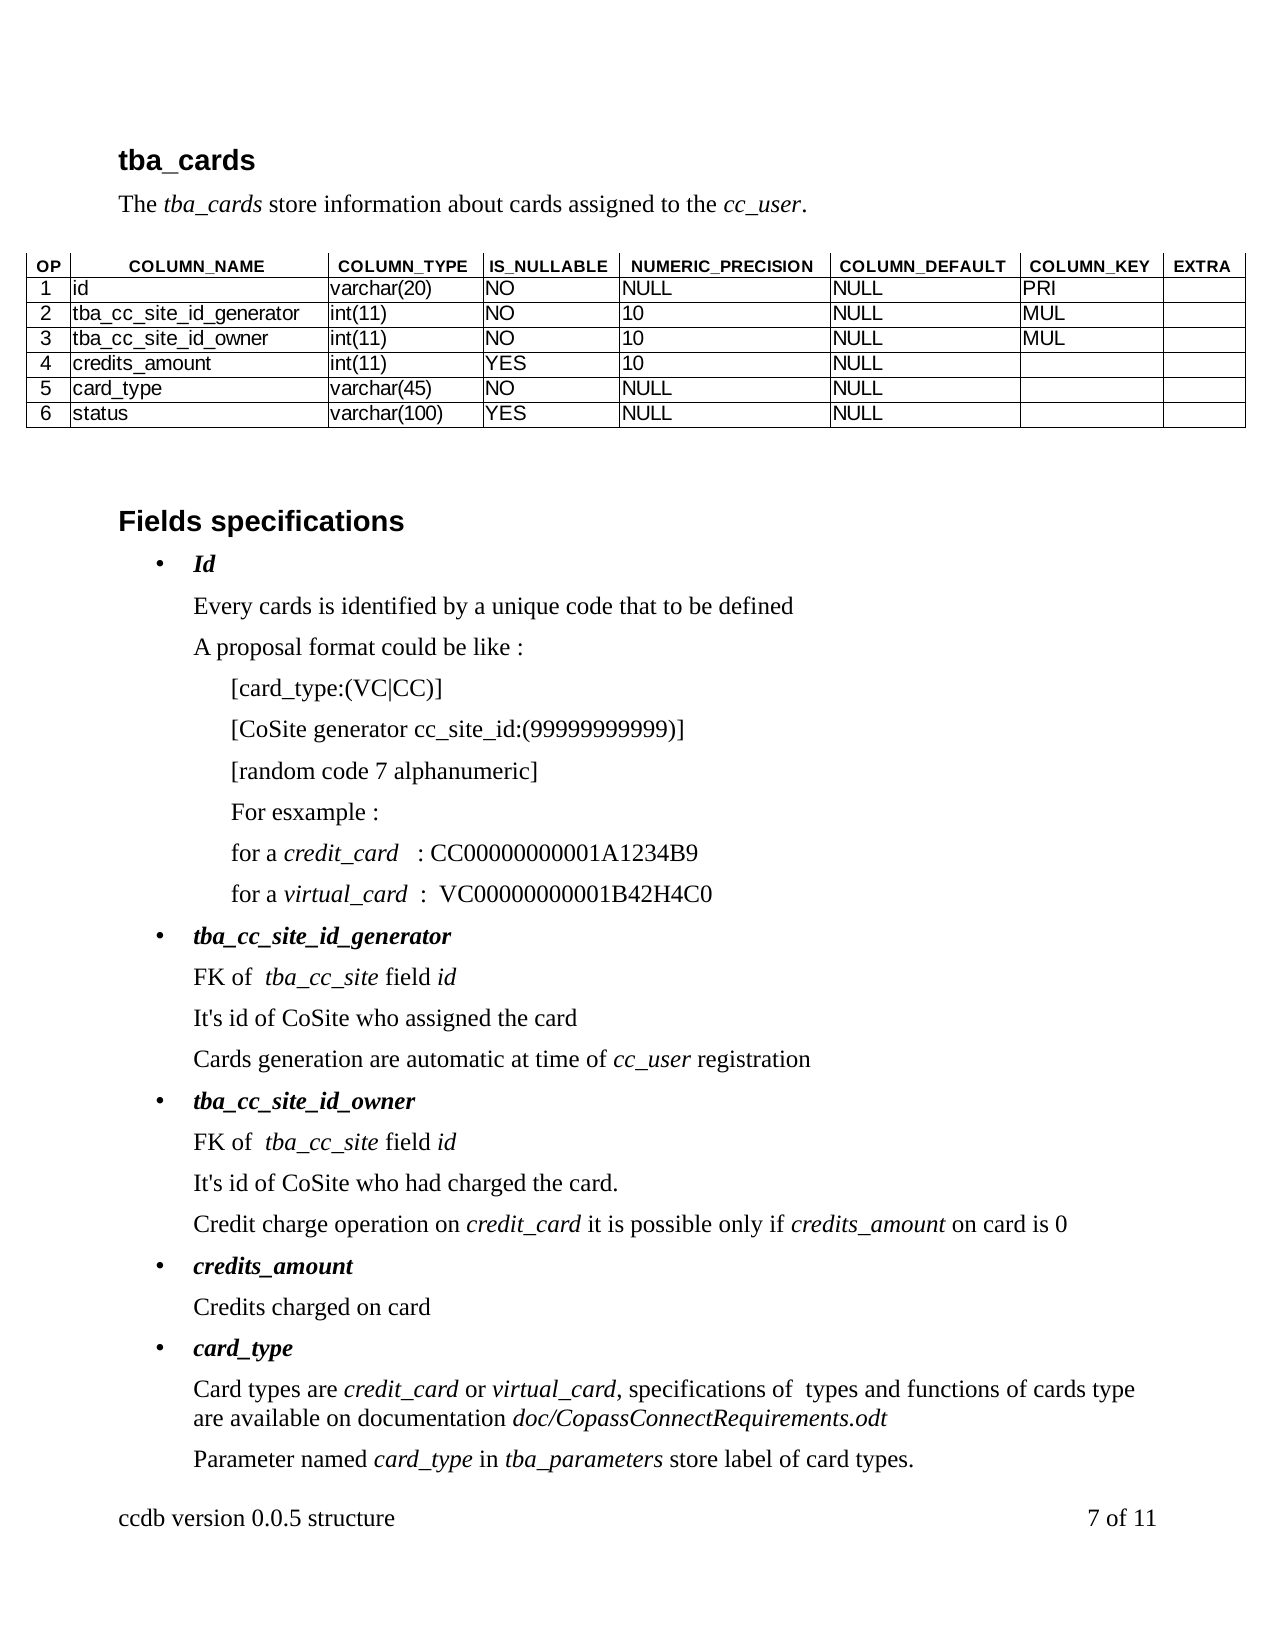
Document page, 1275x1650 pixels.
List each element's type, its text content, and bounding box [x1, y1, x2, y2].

list For esxample : [193, 797, 1157, 826]
list Every cards is identified by a unique code that to be defined [156, 591, 1157, 619]
list FK of tba_cc_site field id [156, 1127, 1157, 1156]
subtitle tba_cards [118, 143, 1157, 177]
list card_type [156, 1333, 1157, 1362]
list Id [156, 549, 1157, 578]
text The tba_cards store information about cards assigned to the cc_user. [118, 189, 1157, 218]
list for a virtual_card : VC00000000001B42H4C0 [193, 879, 1157, 908]
list It's id of CoSite who assigned the card [156, 1003, 1157, 1032]
list tba_cc_site_id_owner [156, 1086, 1157, 1114]
list A proposal format could be like : [156, 632, 1157, 661]
list credits_amount [156, 1251, 1157, 1279]
list [card_type:(VC|CC)] [193, 673, 1157, 702]
list Credit charge operation on credit_card it is possible only if credits_amount on card is 0 [156, 1209, 1157, 1238]
list It's id of CoSite who had charged the card. [156, 1168, 1157, 1197]
list FK of tba_cc_site field id [156, 962, 1157, 991]
list [random code 7 alphanumeric] [193, 756, 1157, 784]
list Credits charged on card [156, 1292, 1157, 1321]
list Cards generation are automatic at time of cc_user registration [156, 1044, 1157, 1073]
subtitle Fields specifications [118, 503, 1157, 537]
list [CoSite generator cc_site_id:(99999999999)] [193, 714, 1157, 743]
list tba_cc_site_id_generator [156, 921, 1157, 949]
list for a credit_card : CC00000000001A1234B9 [193, 838, 1157, 867]
list Card types are credit_card or virtual_card, specifications of types and functions of cards type are available on documentation doc/CopassConnectRequirements.odt [156, 1374, 1157, 1432]
list Parameter named card_type in tba_parameters store label of card types. [156, 1444, 1157, 1473]
